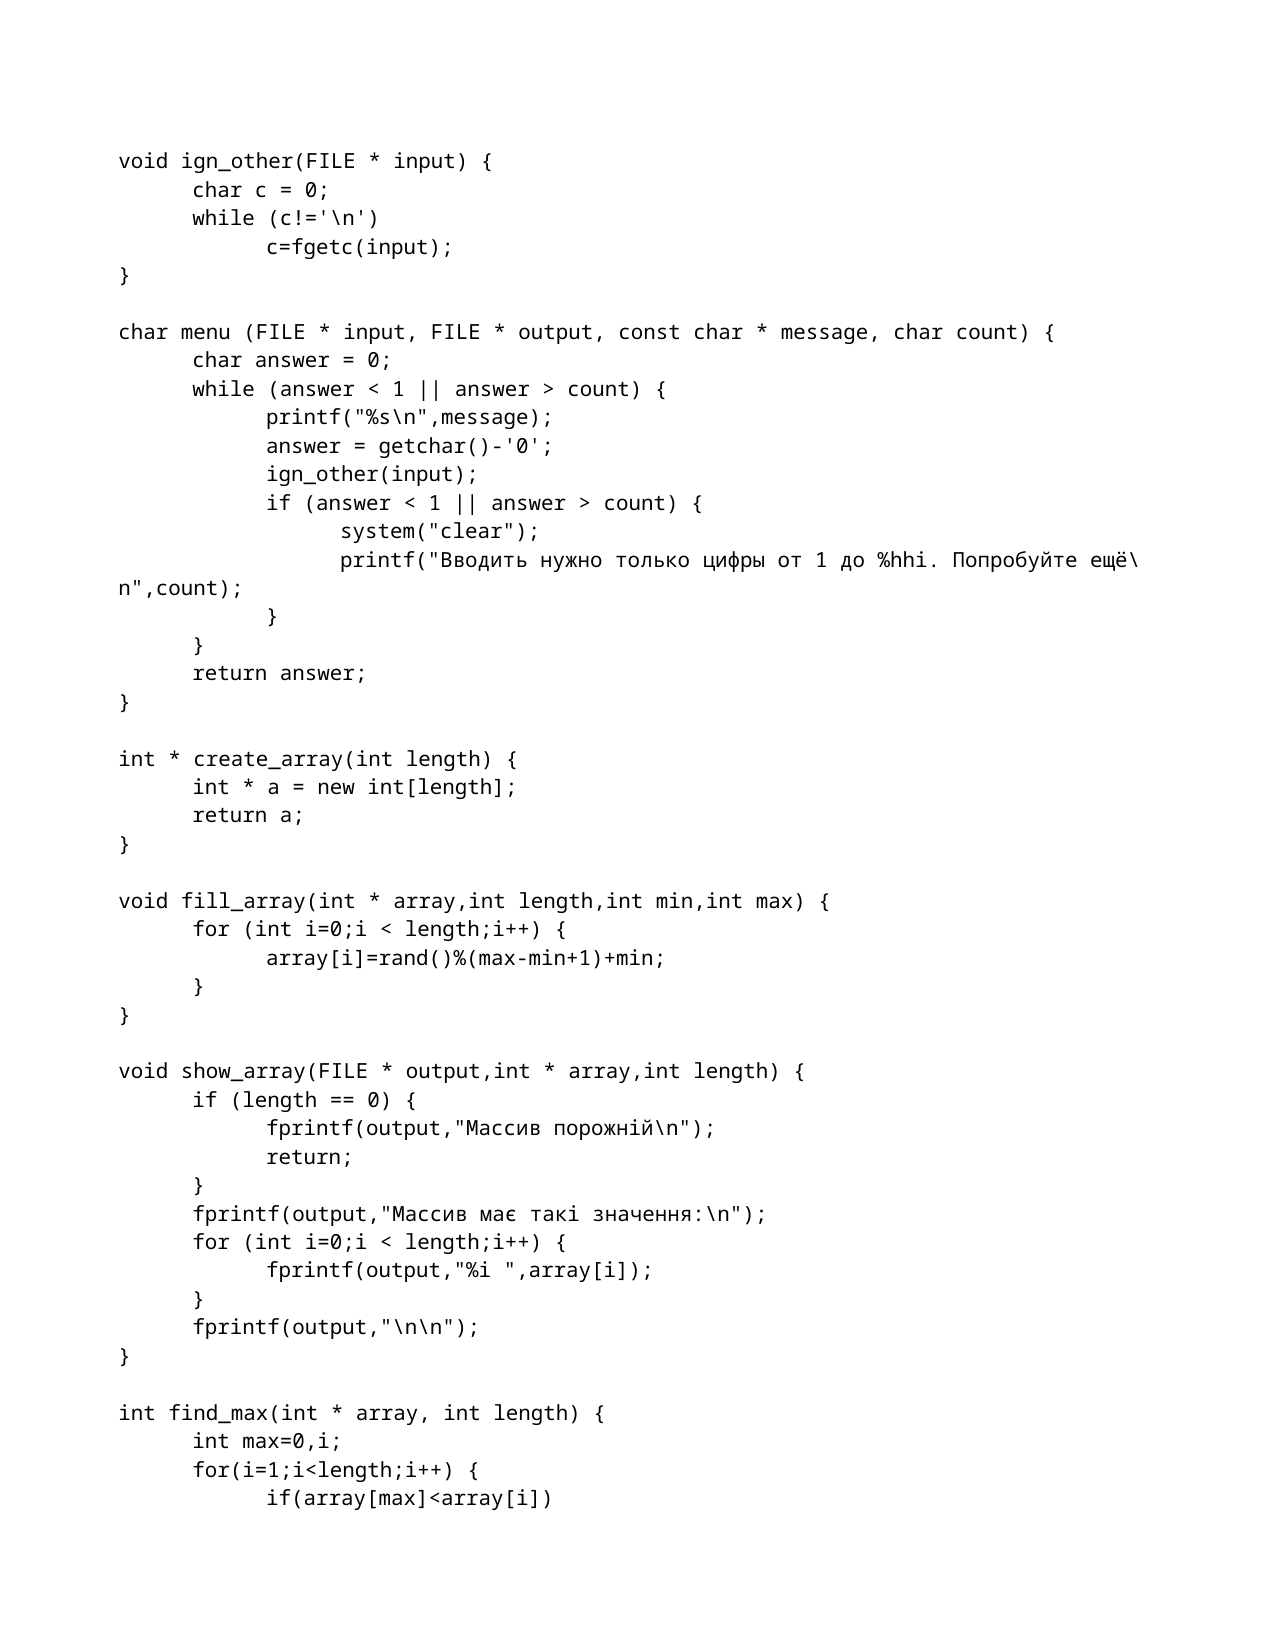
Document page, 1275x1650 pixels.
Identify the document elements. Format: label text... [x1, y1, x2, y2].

text char c = 0; [118, 175, 1157, 203]
text fprintf(output,"Массив має такі значення:\n"); [118, 1199, 1157, 1227]
text char menu (FILE * input, FILE * output, const char * message, char count) { [118, 317, 1157, 346]
text int * a = new int[length]; [118, 772, 1157, 801]
text } [118, 1170, 1157, 1199]
text c=fgetc(input); [118, 232, 1157, 260]
text } [118, 1000, 1157, 1028]
text } [118, 687, 1157, 715]
text for (int i=0;i < length;i++) { [118, 1227, 1157, 1256]
text } [118, 829, 1157, 857]
text int * create_array(int length) { [118, 744, 1157, 772]
text return a; [118, 801, 1157, 829]
text if (answer < 1 || answer > count) { [118, 488, 1157, 516]
text int max=0,i; [118, 1426, 1157, 1455]
text void fill_array(int * array,int length,int min,int max) { [118, 886, 1157, 914]
text system("clear"); [118, 516, 1157, 545]
text } [118, 602, 1157, 630]
text for (int i=0;i < length;i++) { [118, 914, 1157, 943]
text array[i]=rand()%(max-min+1)+min; [118, 943, 1157, 971]
text if (length == 0) { [118, 1085, 1157, 1113]
text void ign_other(FILE * input) { [118, 147, 1157, 175]
text } [118, 260, 1157, 289]
text fprintf(output,"Массив порожній\n"); [118, 1113, 1157, 1142]
text int find_max(int * array, int length) { [118, 1398, 1157, 1426]
text void show_array(FILE * output,int * array,int length) { [118, 1057, 1157, 1085]
text return; [118, 1142, 1157, 1170]
text ign_other(input); [118, 459, 1157, 488]
text } [118, 1341, 1157, 1369]
text if(array[max]<array[i]) [118, 1483, 1157, 1512]
text } [118, 1284, 1157, 1312]
text return answer; [118, 658, 1157, 687]
text for(i=1;i<length;i++) { [118, 1455, 1157, 1483]
text answer = getchar()-'0'; [118, 431, 1157, 459]
text fprintf(output,"\n\n"); [118, 1312, 1157, 1341]
text printf("Вводить нужно только цифры от 1 до %hhi. Попробуйте ещё\n",count); [118, 545, 1157, 602]
text printf("%s\n",message); [118, 402, 1157, 431]
text while (answer < 1 || answer > count) { [118, 374, 1157, 402]
text } [118, 630, 1157, 658]
text } [118, 971, 1157, 1000]
text char answer = 0; [118, 346, 1157, 374]
text fprintf(output,"%i ",array[i]); [118, 1256, 1157, 1284]
text while (c!='\n') [118, 203, 1157, 232]
